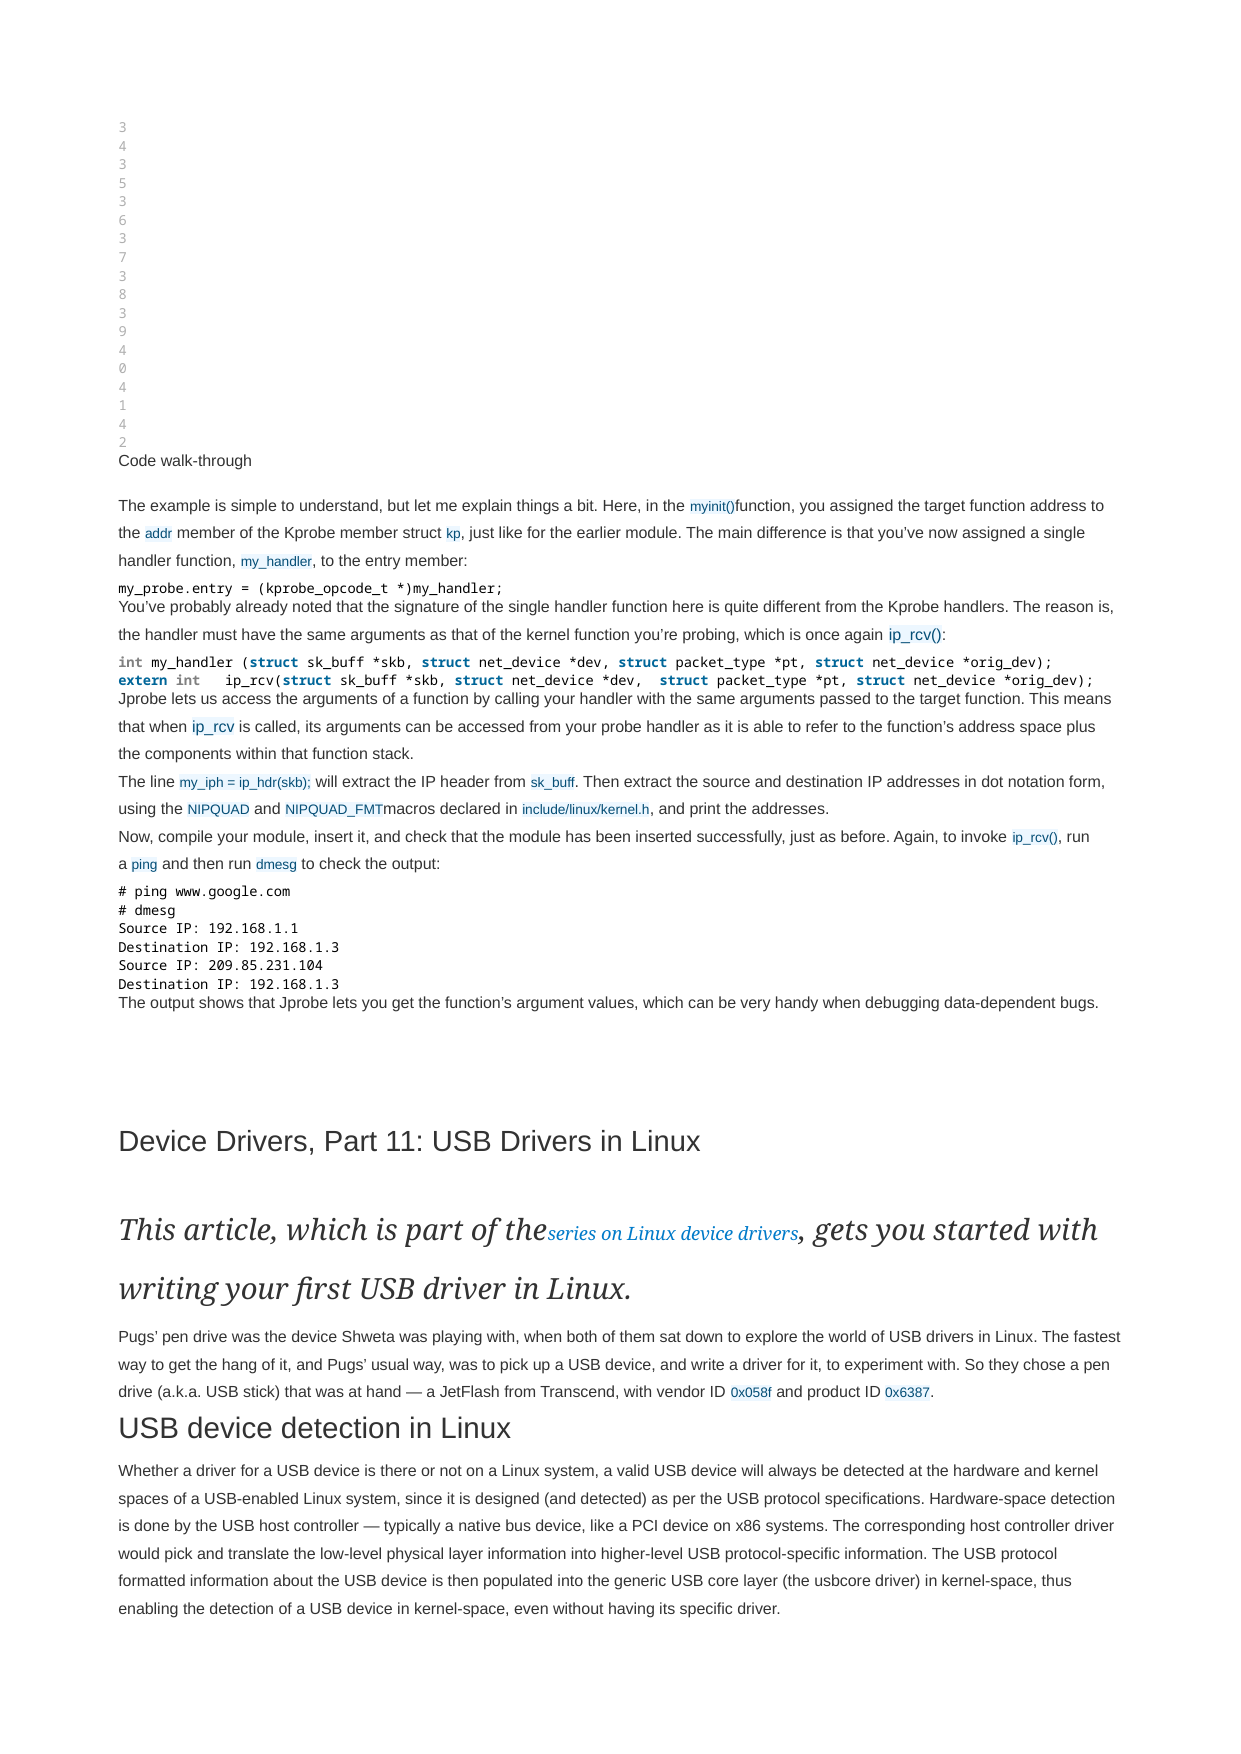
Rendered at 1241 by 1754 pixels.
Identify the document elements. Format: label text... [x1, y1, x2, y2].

text Now, compile your module, insert it, and check that the module has been inserted successfully, just as before. Again, to invoke ip_rcv(), run a ping and then run dmesg to check the output: [118, 827, 1122, 873]
text The output shows that Jprobe lets you get the function’s argument values, which can be very handy when debugging data-dependent bugs. [118, 993, 1122, 1012]
subtitle Device Drivers, Part 11: USB Drivers in Linux [118, 1124, 1122, 1158]
table_header 34 35 36 37 38 39 40 41 42 [118, 118, 124, 452]
text You’ve probably already noted that the signature of the single handler function here is quite different from the Kprobe handlers. The reason is, the handler must have the same arguments as that of the kernel function you’re probing, which is once again ip_rcv(): [118, 597, 1122, 643]
text Whether a driver for a USB device is there or not on a Linux system, a valid USB device will always be detected at the hardware and kernel spaces of a USB-enabled Linux system, since it is designed (and detected) as per the USB protocol specifications. Hardware-space detection is done by the USB host controller — typically a native bus device, like a PCI device on x86 systems. The corresponding host controller driver would pick and translate the low-level physical layer information into higher-level USB protocol-specific information. The USB protocol formatted information about the USB device is then populated into the generic USB core layer (the usbcore driver) in kernel-space, thus enabling the detection of a USB device in kernel-space, even without having its specific driver. [118, 1462, 1122, 1617]
subtitle USB device detection in Linux [118, 1410, 1122, 1444]
subtitle Code walk-through [118, 452, 1122, 470]
text The example is simple to understand, but let me explain things a bit. Here, in the myinit()function, you assigned the target function address to the addr member of the Kprobe member struct kp, just like for the earlier module. The main difference is that you’ve now assigned a single handler function, my_handler, to the entry member: [118, 496, 1122, 570]
table_header # ping www.google.com # dmesg Source IP: 192.168.1.1 Destination IP: 192.168.1.3 Source IP: 209.85.231.104 Destination IP: 192.168.1.3 [118, 882, 1228, 993]
text The line my_iph = ip_hdr(skb); will extract the IP header from sk_buff. Then extract the source and destination IP addresses in dot notation form, using the NIPQUAD and NIPQUAD_FMTmacros declared in include/linux/kernel.h, and print the addresses. [118, 772, 1122, 818]
text Pugs’ pen drive was the device Shweta was playing with, when both of them sat down to explore the world of USB drivers in Linux. The fastest way to get the hang of it, and Pugs’ usual way, was to pick up a USB device, and write a driver for it, to experiment with. So they chose a pen drive (a.k.a. USB stick) that was at hand — a JetFlash from Transcend, with vendor ID 0x058f and product ID 0x6387. [118, 1328, 1122, 1401]
table_header [124, 118, 1240, 452]
text This article, which is part of theseries on Linux device drivers, gets you started with writing your first USB driver in Linux. [118, 1209, 1122, 1308]
table_header int my_handler (struct sk_buff *skb, struct net_device *dev, struct packet_type *pt, struct net_device *orig_dev); extern int ip_rcv(struct sk_buff *skb, struct net_device *dev, struct packet_type *pt, struct net_device *orig_dev); [118, 653, 1228, 689]
table_header my_probe.entry = (kprobe_opcode_t *)my_handler; [118, 579, 1228, 597]
text Jprobe lets us access the arguments of a function by calling your handler with the same arguments passed to the target function. This means that when ip_rcv is called, its arguments can be accessed from your probe handler as it is able to refer to the function’s address space plus the components within that function stack. [118, 689, 1122, 763]
